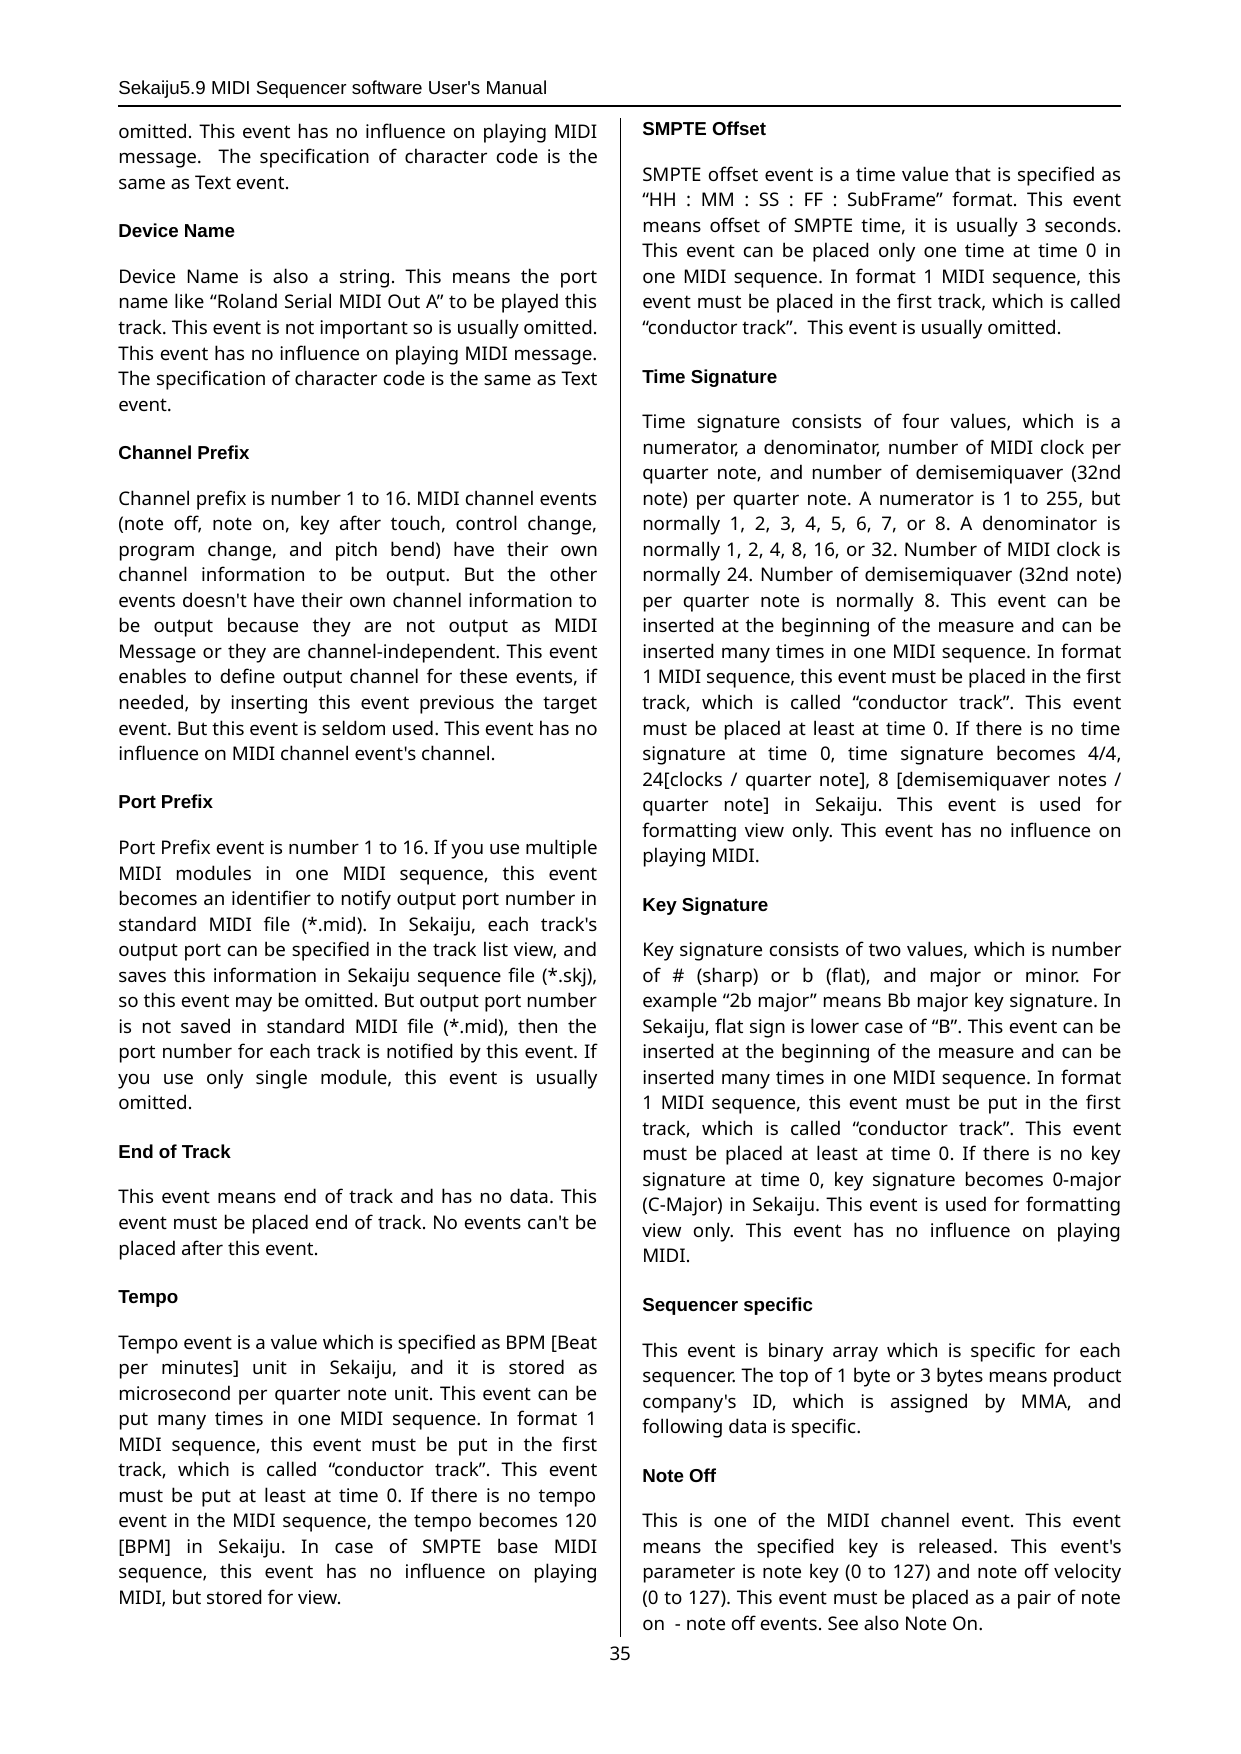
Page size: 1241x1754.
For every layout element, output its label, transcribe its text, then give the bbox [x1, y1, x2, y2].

text Note Off [642, 1464, 1122, 1486]
text Tempo [118, 1286, 598, 1307]
text This event means end of track and has no data. This event must be placed end of track. No events can't be placed after this event. [118, 1184, 598, 1260]
text SMPTE offset event is a time value that is specified as “HH : MM : SS : FF : SubFrame” format. This event means offset of SMPTE time, it is usually 3 seconds. This event can be placed only one time at time 0 in one MIDI sequence. In format 1 MIDI sequence, this event must be placed in the first track, which is called “conductor track”. This event is usually omitted. [642, 161, 1122, 340]
text Key signature consists of two values, which is number of # (sharp) or b (flat), and major or minor. For example “2b major” means Bb major key signature. In Sekaiju, flat sign is lower case of “B”. This event can be inserted at the beginning of the measure and can be inserted many times in one MIDI sequence. In format 1 MIDI sequence, this event must be put in the first track, which is called “conductor track”. This event must be placed at least at time 0. If there is no key signature at time 0, key signature becomes 0-major (C-Major) in Sekaiju. This event is used for formatting view only. This event has no influence on playing MIDI. [642, 937, 1122, 1268]
text Channel Prefix [118, 442, 598, 463]
text Time signature consists of four values, which is a numerator, a denominator, number of MIDI clock per quarter note, and number of demisemiquaver (32nd note) per quarter note. A numerator is 1 to 255, but normally 1, 2, 3, 4, 5, 6, 7, or 8. A denominator is normally 1, 2, 4, 8, 16, or 32. Number of MIDI clock is normally 24. Number of demisemiquaver (32nd note) per quarter note is normally 8. This event can be inserted at the beginning of the measure and can be inserted many times in one MIDI sequence. In format 1 MIDI sequence, this event must be placed in the first track, which is called “conductor track”. This event must be placed at least at time 0. If there is no time signature at time 0, time signature becomes 4/4, 24[clocks / quarter note], 8 [demisemiquaver notes / quarter note] in Sekaiju. This event is used for formatting view only. This event has no influence on playing MIDI. [642, 408, 1122, 868]
text This event is binary array which is specific for each sequencer. The top of 1 byte or 3 bytes means product company's ID, which is assigned by MMA, and following data is specific. [642, 1337, 1122, 1439]
text Sequencer specific [642, 1294, 1122, 1315]
text Port Prefix [118, 791, 598, 813]
text Key Signature [642, 893, 1122, 915]
text omitted. This event has no influence on playing MIDI message. The specification of character code is the same as Text event. [118, 118, 598, 195]
text Port Prefix event is number 1 to 16. If you use multiple MIDI modules in one MIDI sequence, this event becomes an identifier to notify output port number in standard MIDI file (*.mid). In Sekaiju, each track's output port can be specified in the track list view, and saves this information in Sekaiju sequence file (*.skj), so this event may be omitted. But output port number is not saved in standard MIDI file (*.mid), then the port number for each track is notified by this event. If you use only single module, this event is usually omitted. [118, 834, 598, 1115]
text Tempo event is a value which is specified as BPM [Beat per minutes] unit in Sekaiju, and it is stored as microsecond per quarter note unit. This event can be put many times in one MIDI sequence. In format 1 MIDI sequence, this event must be put in the first track, which is called “conductor track”. This event must be put at least at time 0. If there is no tempo event in the MIDI sequence, the tempo becomes 120 [BPM] in Sekaiju. In case of SMPTE base MIDI sequence, this event has no influence on playing MIDI, but stored for view. [118, 1329, 598, 1610]
text SMPTE Offset [642, 118, 1122, 140]
text Channel prefix is number 1 to 16. MIDI channel events (note off, note on, key after touch, control change, program change, and pitch bend) have their own channel information to be output. But the other events doesn't have their own channel information to be output because they are not output as MIDI Message or they are channel-independent. This event enables to define output channel for these events, if needed, by inserting this event previous the target event. But this event is seldom used. This event has no influence on MIDI channel event's channel. [118, 485, 598, 766]
text End of Track [118, 1141, 598, 1162]
text This is one of the MIDI channel event. This event means the specified key is released. This event's parameter is note key (0 to 127) and note off velocity (0 to 127). This event must be placed as a pair of note on - note off events. See also Note On. [642, 1508, 1122, 1635]
text Device Name is also a string. This means the port name like “Roland Serial MIDI Out A” to be played this track. This event is not important so is usually omitted. This event has no influence on playing MIDI message. The specification of character code is the same as Text event. [118, 263, 598, 416]
text Device Name [118, 220, 598, 242]
text Time Signature [642, 365, 1122, 387]
